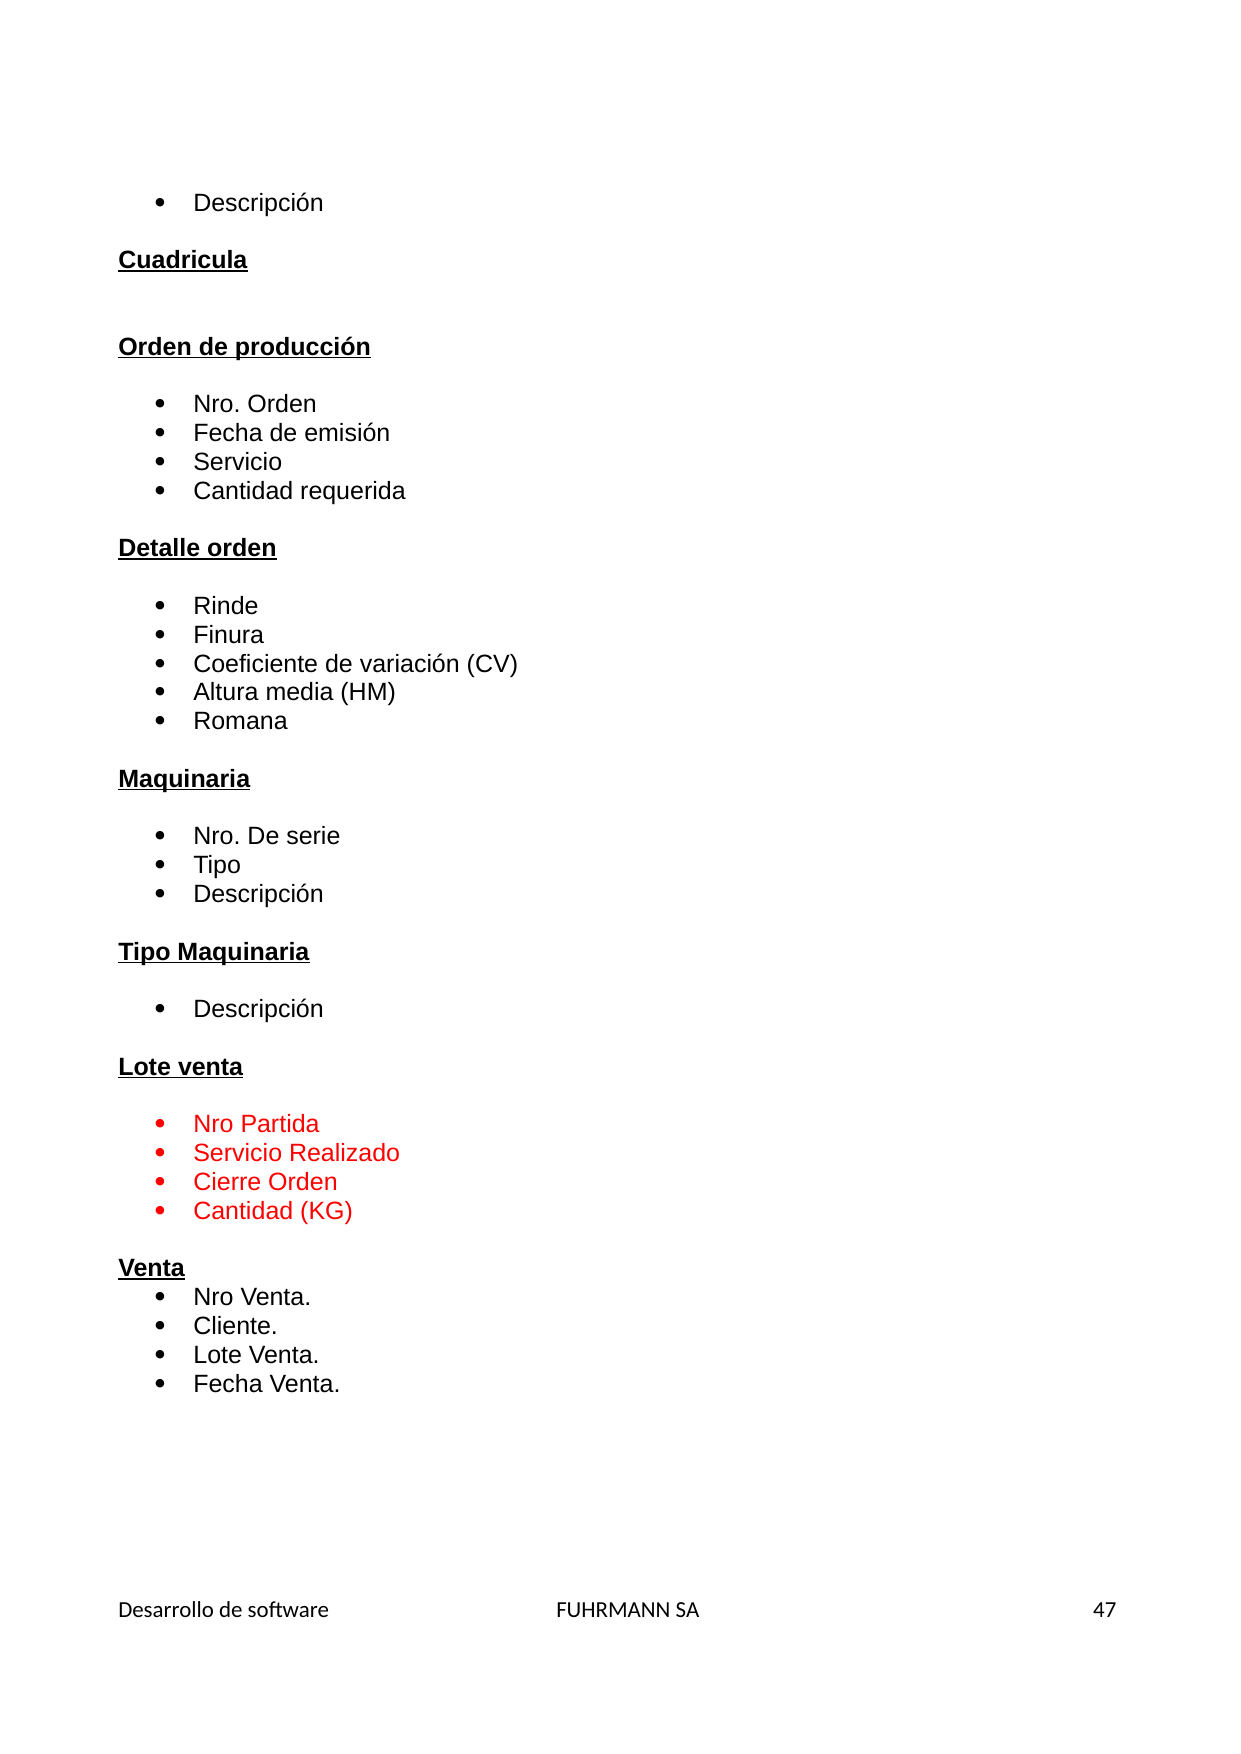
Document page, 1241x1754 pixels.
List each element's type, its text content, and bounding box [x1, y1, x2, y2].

text Detalle orden [118, 533, 1122, 562]
text Orden de producción [118, 332, 1122, 360]
text Cuadricula [118, 245, 1122, 274]
list Nro. De serie [156, 821, 1122, 850]
list Tipo [156, 850, 1122, 879]
text Tipo Maquinaria [118, 937, 1122, 965]
list Servicio [156, 447, 1122, 476]
list Cantidad (KG) [156, 1196, 1122, 1225]
text Lote venta [118, 1052, 1122, 1081]
text Maquinaria [118, 764, 1122, 793]
list Cierre Orden [156, 1167, 1122, 1196]
list Fecha Venta. [156, 1369, 1122, 1398]
list Nro Venta. [156, 1282, 1122, 1311]
list Coeficiente de variación (CV) [156, 648, 1122, 677]
list Fecha de emisión [156, 418, 1122, 447]
list Rinde [156, 591, 1122, 620]
list Descripción [156, 188, 1122, 217]
list Descripción [156, 879, 1122, 908]
list Cliente. [156, 1311, 1122, 1340]
list Romana [156, 706, 1122, 735]
list Servicio Realizado [156, 1138, 1122, 1167]
list Descripción [156, 994, 1122, 1023]
list Altura media (HM) [156, 677, 1122, 706]
list Finura [156, 620, 1122, 648]
list Nro. Orden [156, 389, 1122, 418]
text Venta [118, 1253, 1122, 1282]
list Nro Partida [156, 1109, 1122, 1138]
list Cantidad requerida [156, 476, 1122, 504]
list Lote Venta. [156, 1340, 1122, 1369]
